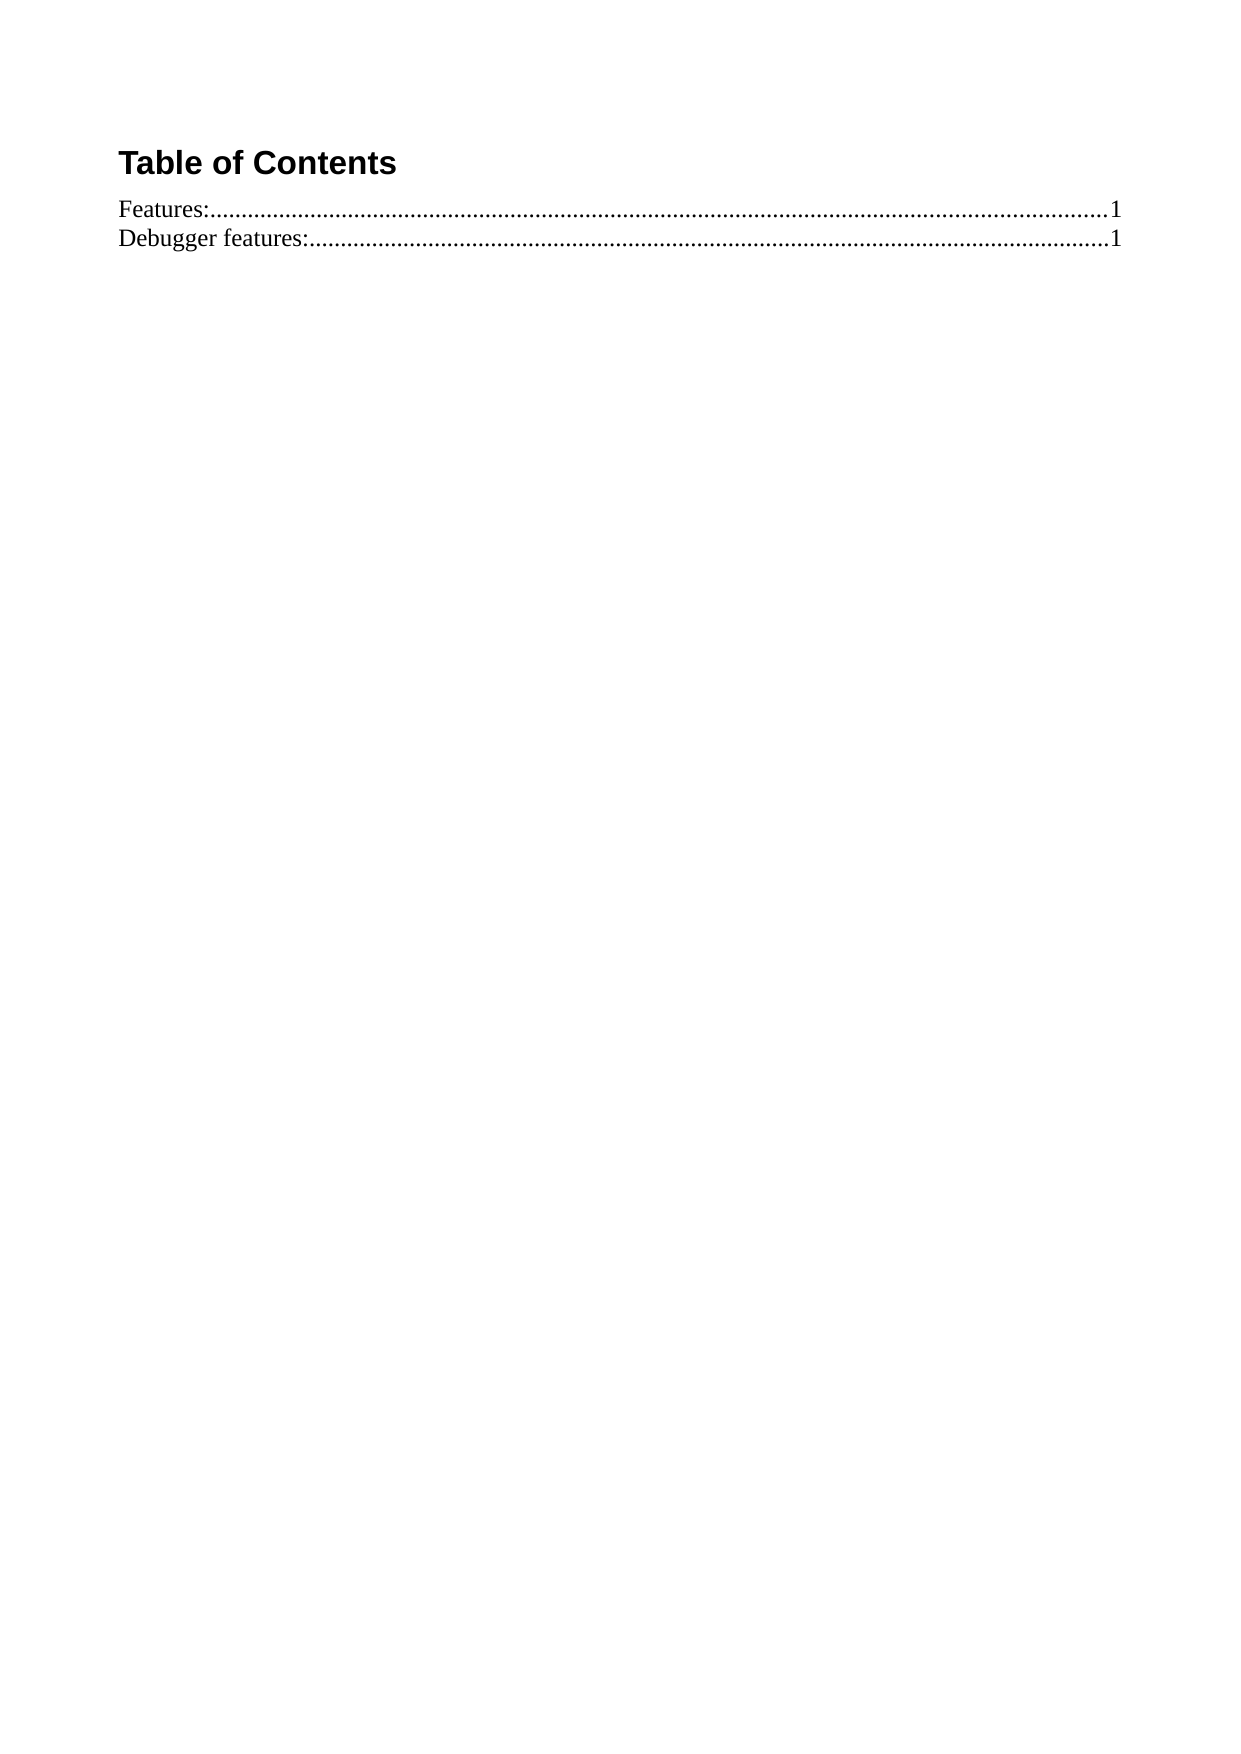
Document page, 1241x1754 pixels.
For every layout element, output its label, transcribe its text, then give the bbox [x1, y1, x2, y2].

text Debugger features: 1 [118, 223, 1122, 252]
text Features: 1 [118, 194, 1122, 223]
subtitle Table of Contents [118, 143, 1122, 182]
